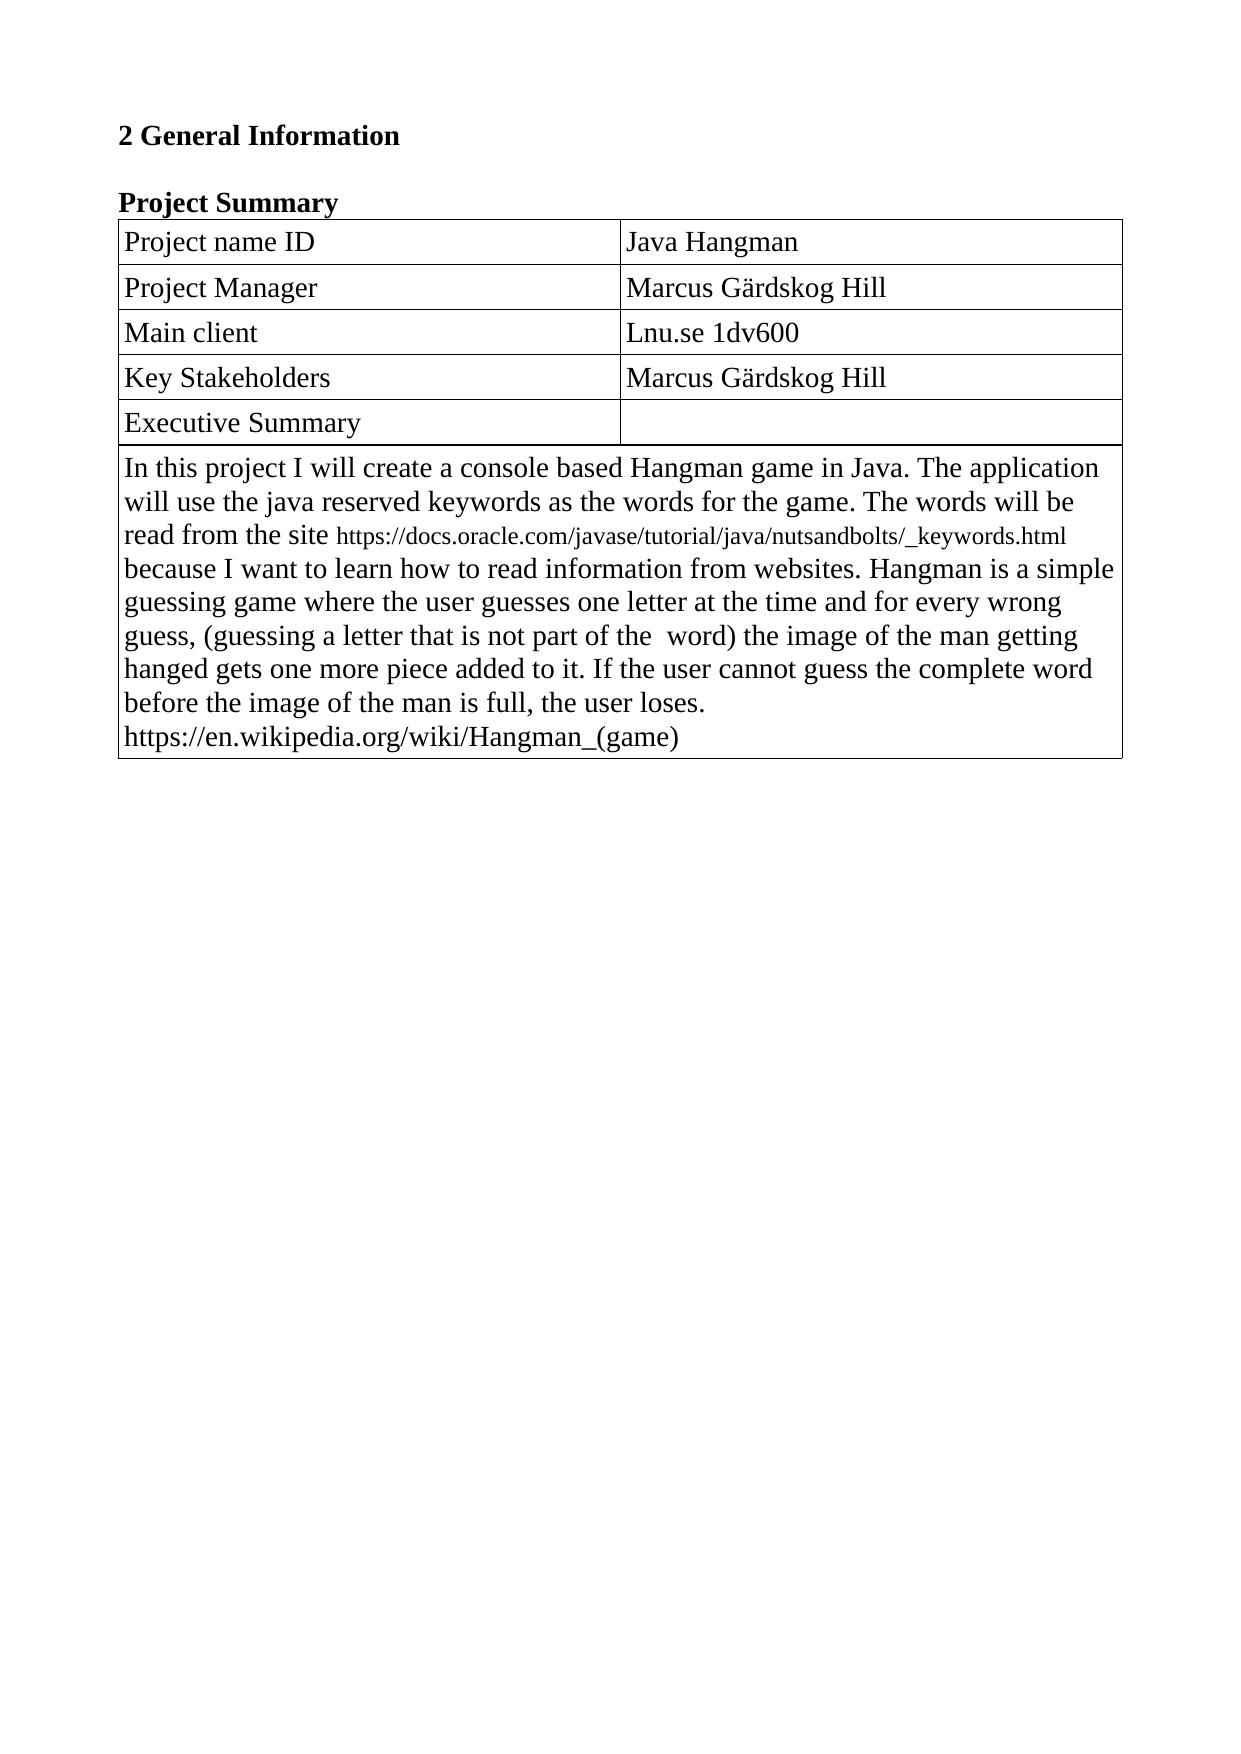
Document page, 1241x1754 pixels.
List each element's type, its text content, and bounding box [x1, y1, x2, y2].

table_header Marcus Gärdskog Hill [621, 355, 1122, 399]
table_header In this project I will create a console based Hangman game in Java. The application will use the java reserved keywords as the words for the game. The words will be read from the site https://docs.oracle.com/javase/tutorial/java/nutsandbolts/_keywords.html because I want to learn how to read information from websites. Hangman is a simple guessing game where the user guesses one letter at the time and for every wrong guess, (guessing a letter that is not part of the word) the image of the man getting hanged gets one more piece added to it. If the user cannot guess the complete word before the image of the man is full, the user loses. https://en.wikipedia.org/wiki/Hangman_(game) [119, 446, 1122, 758]
table_header Java Hangman [621, 220, 1122, 264]
table_cell Project Manager [119, 265, 620, 309]
table_header Key Stakeholders [119, 355, 620, 399]
table_cell Lnu.se 1dv600 [621, 310, 1122, 354]
text 2 General Information [118, 118, 1122, 152]
table_cell Executive Summary [119, 400, 620, 444]
table_header Project name ID [119, 220, 620, 264]
text Project Summary [118, 185, 1122, 219]
table_cell Main client [119, 310, 620, 354]
table_cell Marcus Gärdskog Hill [621, 265, 1122, 309]
table_cell [621, 400, 1122, 444]
